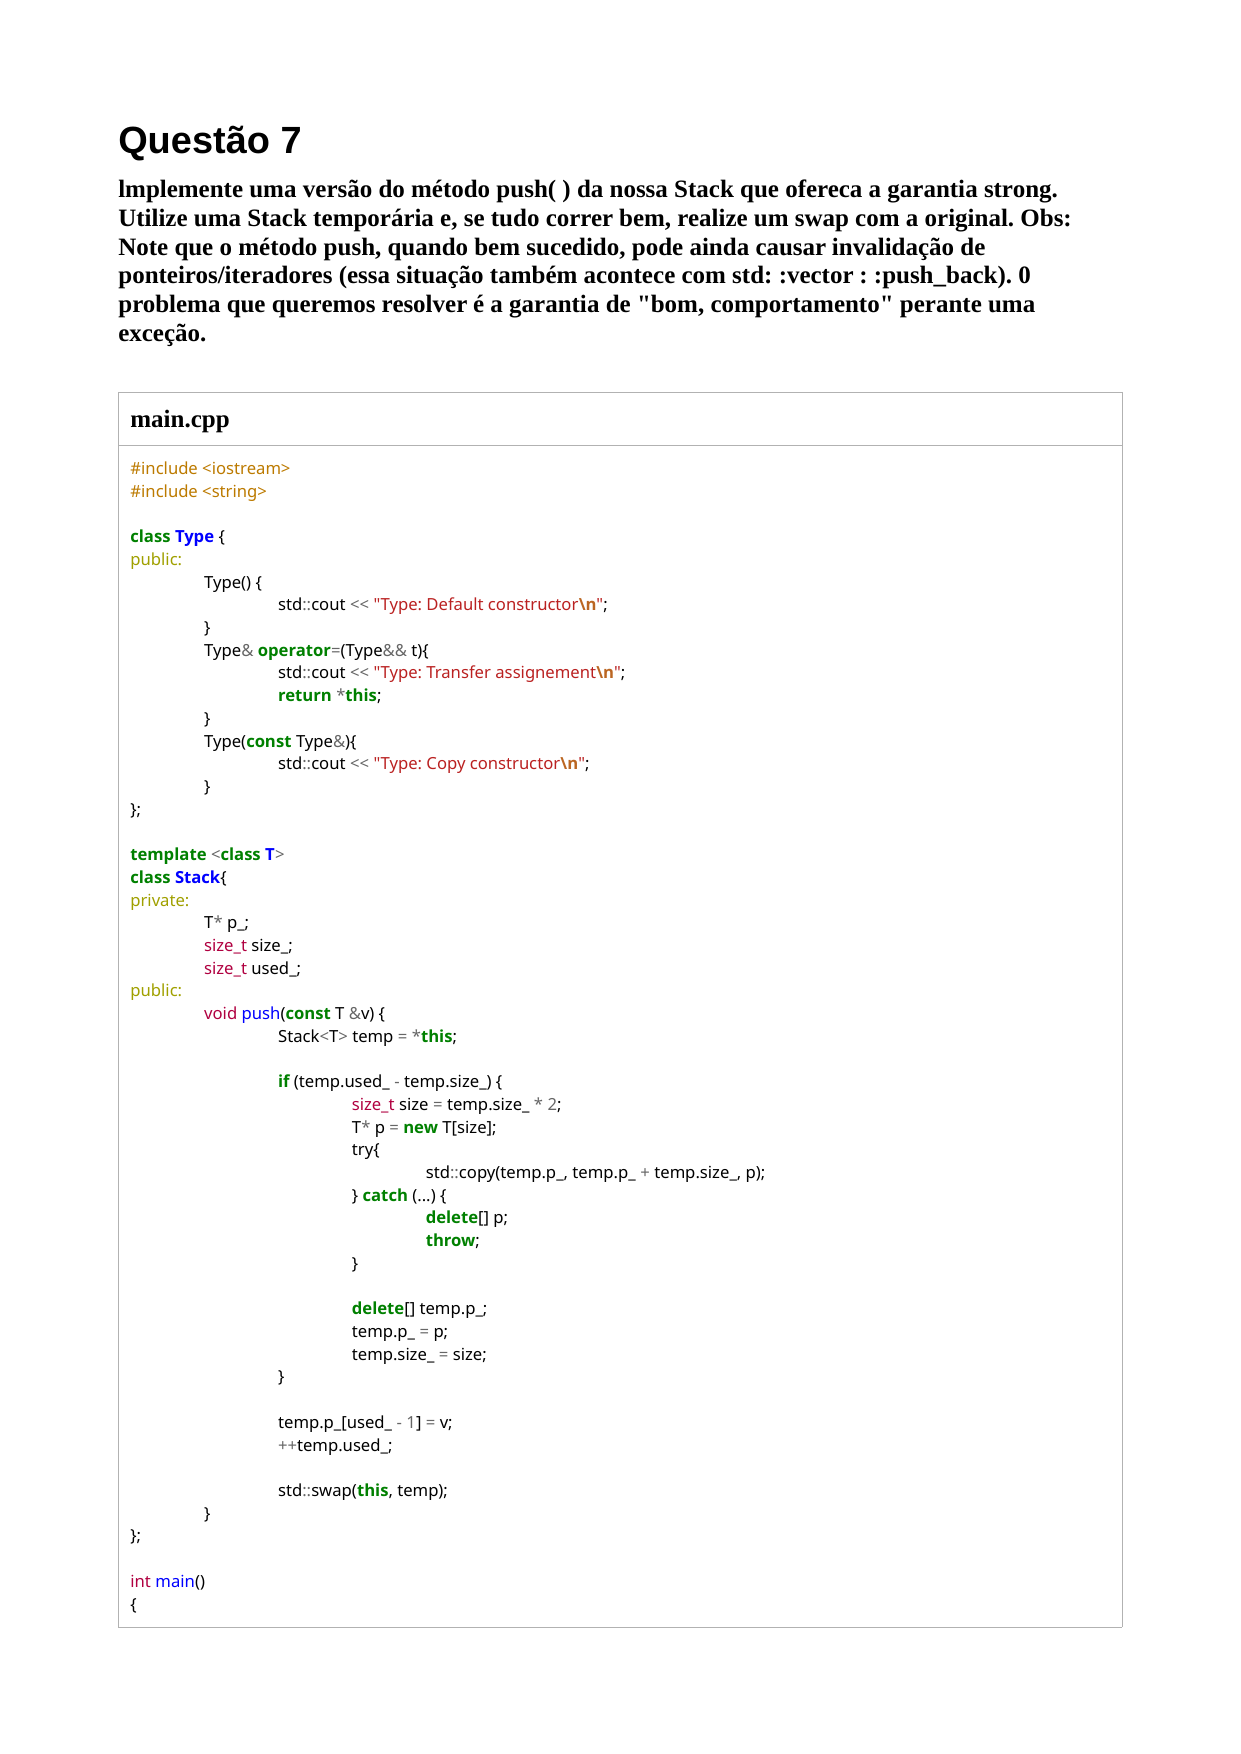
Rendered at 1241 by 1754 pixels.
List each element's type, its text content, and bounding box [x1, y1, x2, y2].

text lmplemente uma versão do método push( ) da nossa Stack que ofereca a garantia strong. Utilize uma Stack temporária e, se tudo correr bem, realize um swap com a original. Obs: Note que o método push, quando bem sucedido, pode ainda causar invalidação de ponteiros/iteradores (essa situação também acontece com std: :vector : :push_back). 0 problema que queremos resolver é a garantia de "bom, comportamento" perante uma exceção. [118, 174, 1122, 347]
subtitle Questão 7 [118, 118, 1122, 162]
table_header main.cpp [119, 393, 1122, 444]
table_cell #include <iostream> #include <string> class Type { public: Type() { std::cout << "Type: Default constructor\n"; } Type& operator=(Type&& t){ std::cout << "Type: Transfer assignement\n"; return *this; } Type(const Type&){ std::cout << "Type: Copy constructor\n"; } }; template <class T> class Stack{ private: T* p_; size_t size_; size_t used_; public: void push(const T &v) { Stack<T> temp = *this; if (temp.used_ - temp.size_) { size_t size = temp.size_ * 2; T* p = new T[size]; try{ std::copy(temp.p_, temp.p_ + temp.size_, p); } catch (...) { delete[] p; throw; } delete[] temp.p_; temp.p_ = p; temp.size_ = size; } temp.p_[used_ - 1] = v; ++temp.used_; std::swap(this, temp); } }; int main() { [119, 446, 1122, 1627]
